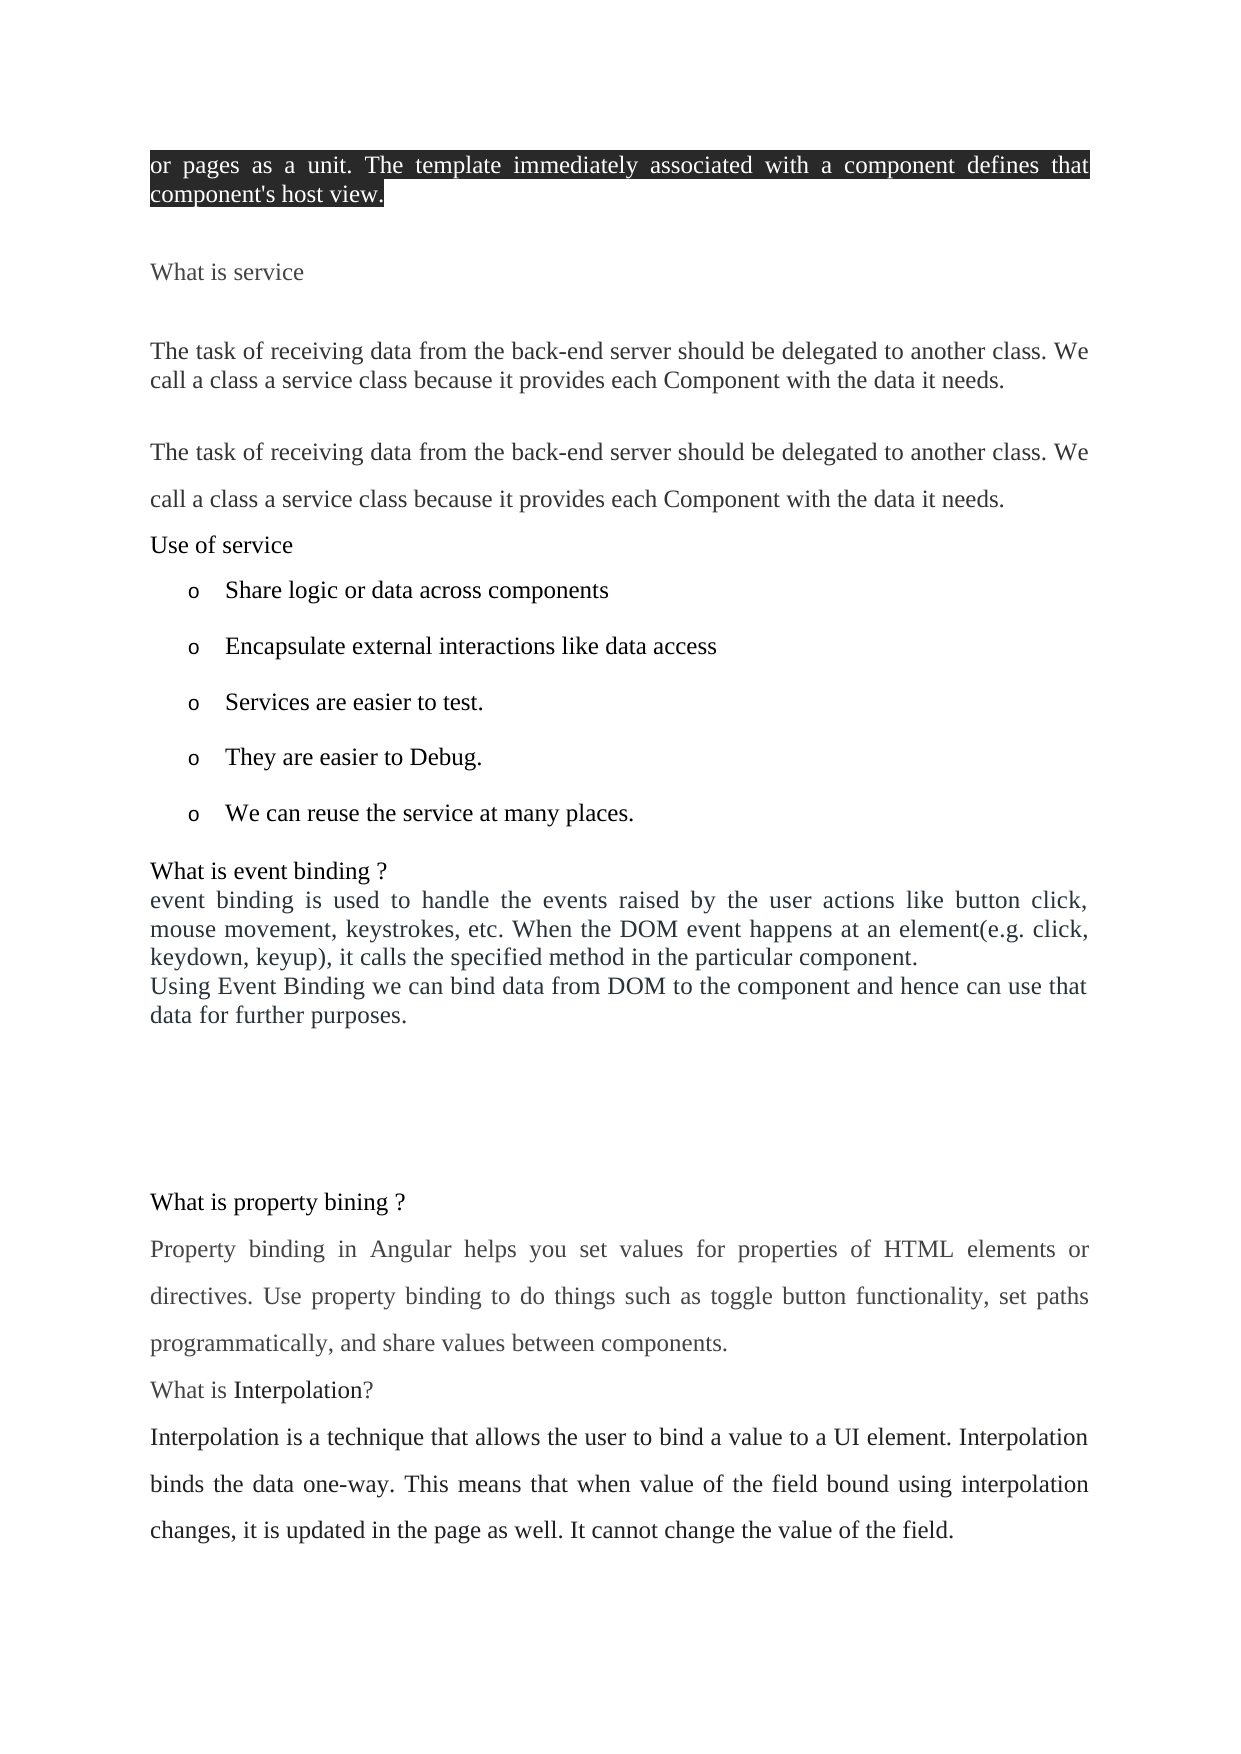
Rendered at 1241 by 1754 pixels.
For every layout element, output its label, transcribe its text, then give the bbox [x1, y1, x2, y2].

text Using Event Binding we can bind data from DOM to the component and hence can use that data for further purposes. [150, 971, 1090, 1029]
list We can reuse the service at many places. [187, 788, 1090, 828]
list They are easier to Debug. [187, 733, 1090, 772]
text What is service [150, 257, 1090, 286]
subtitle The task of receiving data from the back-end server should be delegated to another class. We call a class a service class because it provides each Component with the data it needs. [150, 419, 1090, 512]
text event binding is used to handle the events raised by the user actions like button click, mouse movement, keystrokes, etc. When the DOM event happens at an element(e.g. click, keydown, keyup), it calls the specified method in the particular component. [150, 885, 1090, 971]
subtitle What is property bining ? [150, 1169, 1090, 1216]
text or pages as a unit. The template immediately associated with a component defines that component's host view. [150, 150, 1090, 207]
list Encapsulate external interactions like data access [187, 621, 1090, 660]
subtitle What is Interpolation? [150, 1357, 1090, 1404]
subtitle What is event binding ? [150, 838, 1090, 885]
list Share logic or data across components [187, 566, 1090, 605]
list Services are easier to test. [187, 677, 1090, 716]
text The task of receiving data from the back-end server should be delegated to another class. We call a class a service class because it provides each Component with the data it needs. [150, 336, 1090, 394]
subtitle Property binding in Angular helps you set values for properties of HTML elements or directives. Use property binding to do things such as toggle button functionality, set paths programmatically, and share values between components. [150, 1216, 1090, 1357]
subtitle Interpolation is a technique that allows the user to bind a value to a UI element. Interpolation binds the data one-way. This means that when value of the field bound using interpolation changes, it is updated in the page as well. It cannot change the value of the field. [150, 1404, 1090, 1544]
subtitle Use of service [150, 512, 1090, 559]
